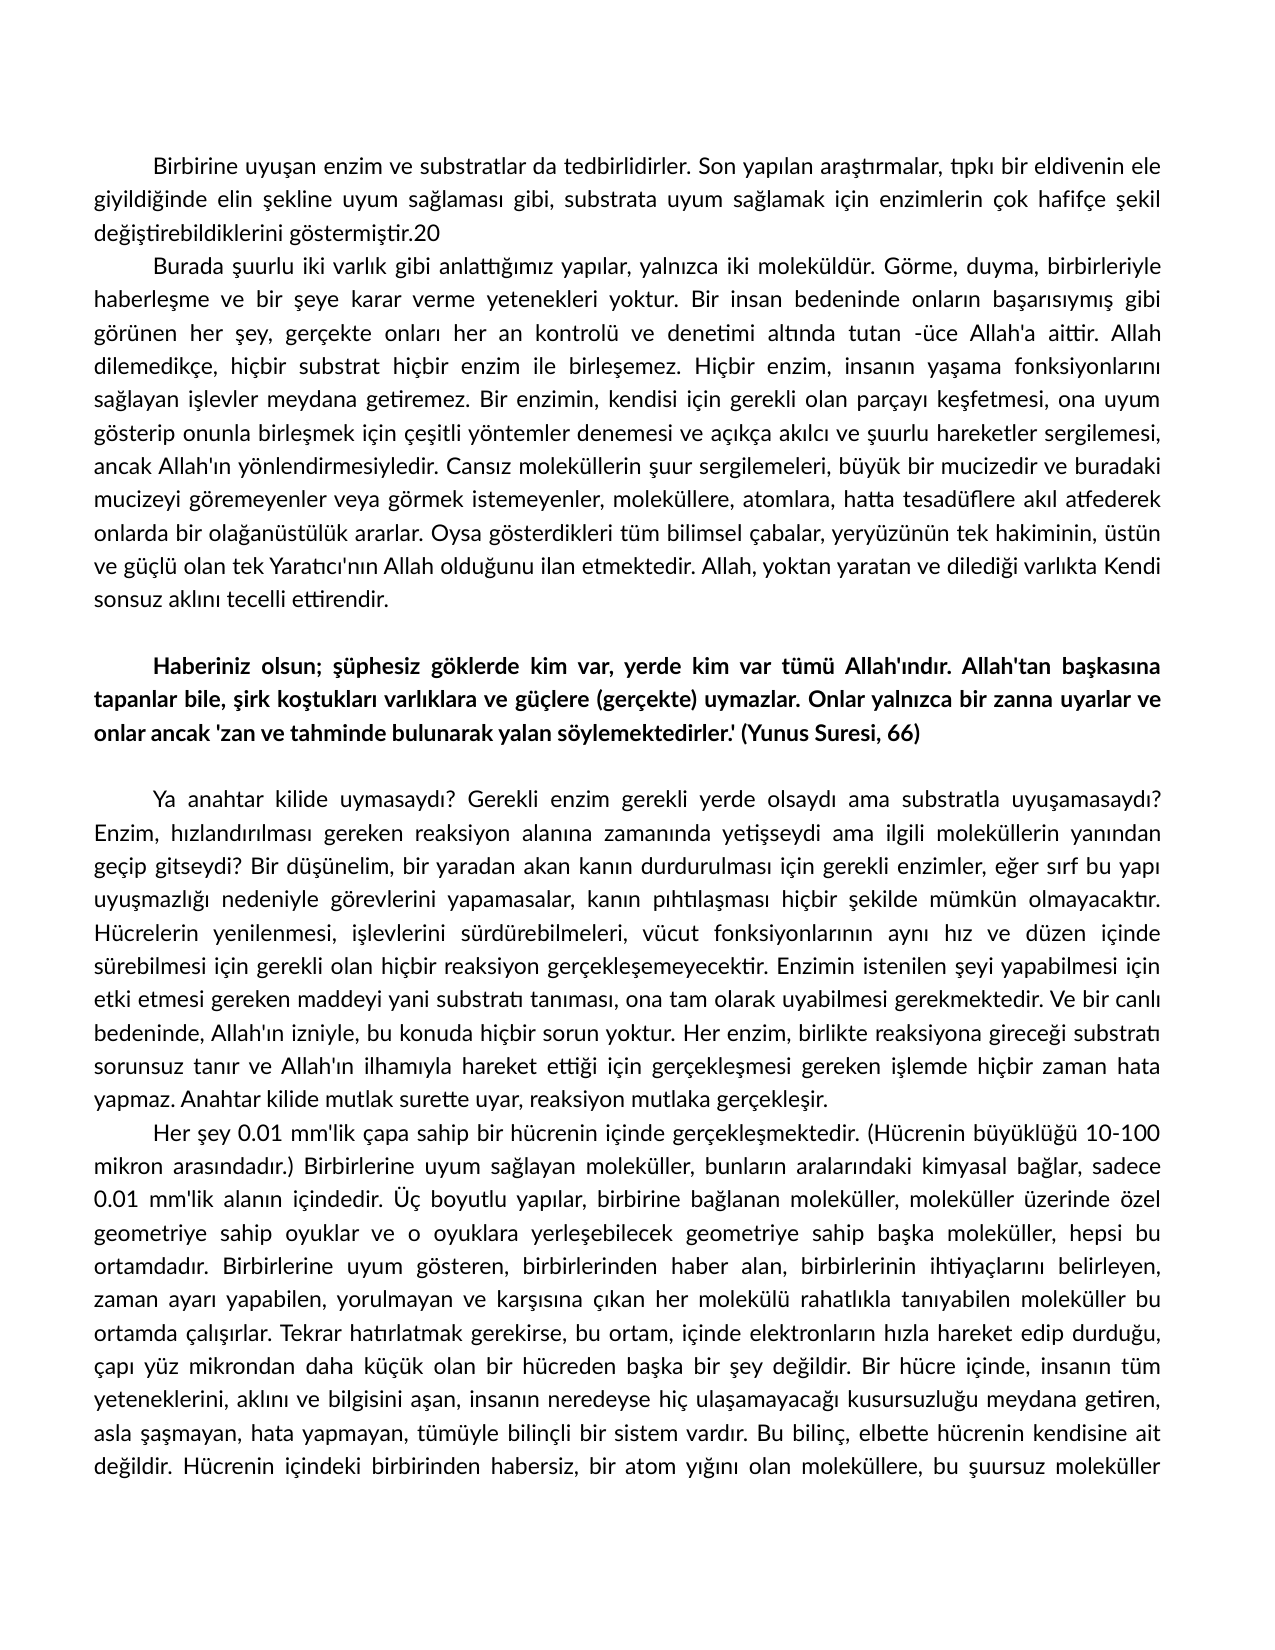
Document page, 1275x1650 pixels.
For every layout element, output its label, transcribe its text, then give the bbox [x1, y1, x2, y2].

text Burada şuurlu iki varlık gibi anlattığımız yapılar, yalnızca iki moleküldür. Görme, duyma, birbirleriyle haberleşme ve bir şeye karar verme yetenekleri yoktur. Bir insan bedeninde onların başarısıymış gibi görünen her şey, gerçekte onları her an kontrolü ve denetimi altında tutan -üce Allah'a aittir. Allah dilemedikçe, hiçbir substrat hiçbir enzim ile birleşemez. Hiçbir enzim, insanın yaşama fonksiyonlarını sağlayan işlevler meydana getiremez. Bir enzimin, kendisi için gerekli olan parçayı keşfetmesi, ona uyum gösterip onunla birleşmek için çeşitli yöntemler denemesi ve açıkça akılcı ve şuurlu hareketler sergilemesi, ancak Allah'ın yönlendirmesiyledir. Cansız moleküllerin şuur sergilemeleri, büyük bir mucizedir ve buradaki mucizeyi göremeyenler veya görmek istemeyenler, moleküllere, atomlara, hatta tesadüflere akıl atfederek onlarda bir olağanüstülük ararlar. Oysa gösterdikleri tüm bilimsel çabalar, yeryüzünün tek hakiminin, üstün ve güçlü olan tek Yaratıcı'nın Allah olduğunu ilan etmektedir. Allah, yoktan yaratan ve dilediği varlıkta Kendi sonsuz aklını tecelli ettirendir. [94, 248, 1162, 614]
text Ya anahtar kilide uymasaydı? Gerekli enzim gerekli yerde olsaydı ama substratla uyuşamasaydı? Enzim, hızlandırılması gereken reaksiyon alanına zamanında yetişseydi ama ilgili moleküllerin yanından geçip gitseydi? Bir düşünelim, bir yaradan akan kanın durdurulması için gerekli enzimler, eğer sırf bu yapı uyuşmazlığı nedeniyle görevlerini yapamasalar, kanın pıhtılaşması hiçbir şekilde mümkün olmayacaktır. Hücrelerin yenilenmesi, işlevlerini sürdürebilmeleri, vücut fonksiyonlarının aynı hız ve düzen içinde sürebilmesi için gerekli olan hiçbir reaksiyon gerçekleşemeyecektir. Enzimin istenilen şeyi yapabilmesi için etki etmesi gereken maddeyi yani substratı tanıması, ona tam olarak uyabilmesi gerekmektedir. Ve bir canlı bedeninde, Allah'ın izniyle, bu konuda hiçbir sorun yoktur. Her enzim, birlikte reaksiyona gireceği substratı sorunsuz tanır ve Allah'ın ilhamıyla hareket ettiği için gerçekleşmesi gereken işlemde hiçbir zaman hata yapmaz. Anahtar kilide mutlak surette uyar, reaksiyon mutlaka gerçekleşir. [94, 781, 1162, 1114]
text Haberiniz olsun; şüphesiz göklerde kim var, yerde kim var tümü Allah'ındır. Allah'tan başkasına tapanlar bile, şirk koştukları varlıklara ve güçlere (gerçekte) uymazlar. Onlar yalnızca bir zanna uyarlar ve onlar ancak 'zan ve tahminde bulunarak yalan söylemektedirler.' (Yunus Suresi, 66) [94, 648, 1162, 748]
text Birbirine uyuşan enzim ve substratlar da tedbirlidirler. Son yapılan araştırmalar, tıpkı bir eldivenin ele giyildiğinde elin şekline uyum sağlaması gibi, substrata uyum sağlamak için enzimlerin çok hafifçe şekil değiştirebildiklerini göstermiştir.20 [94, 148, 1162, 248]
text Her şey 0.01 mm'lik çapa sahip bir hücrenin içinde gerçekleşmektedir. (Hücrenin büyüklüğü 10-100 mikron arasındadır.) Birbirlerine uyum sağlayan moleküller, bunların aralarındaki kimyasal bağlar, sadece 0.01 mm'lik alanın içindedir. Üç boyutlu yapılar, birbirine bağlanan moleküller, moleküller üzerinde özel geometriye sahip oyuklar ve o oyuklara yerleşebilecek geometriye sahip başka moleküller, hepsi bu ortamdadır. Birbirlerine uyum gösteren, birbirlerinden haber alan, birbirlerinin ihtiyaçlarını belirleyen, zaman ayarı yapabilen, yorulmayan ve karşısına çıkan her molekülü rahatlıkla tanıyabilen moleküller bu ortamda çalışırlar. Tekrar hatırlatmak gerekirse, bu ortam, içinde elektronların hızla hareket edip durduğu, çapı yüz mikrondan daha küçük olan bir hücreden başka bir şey değildir. Bir hücre içinde, insanın tüm yeteneklerini, aklını ve bilgisini aşan, insanın neredeyse hiç ulaşamayacağı kusursuzluğu meydana getiren, asla şaşmayan, hata yapmayan, tümüyle bilinçli bir sistem vardır. Bu bilinç, elbette hücrenin kendisine ait değildir. Hücrenin içindeki birbirinden habersiz, bir atom yığını olan moleküllere, bu şuursuz moleküller [94, 1114, 1162, 1481]
